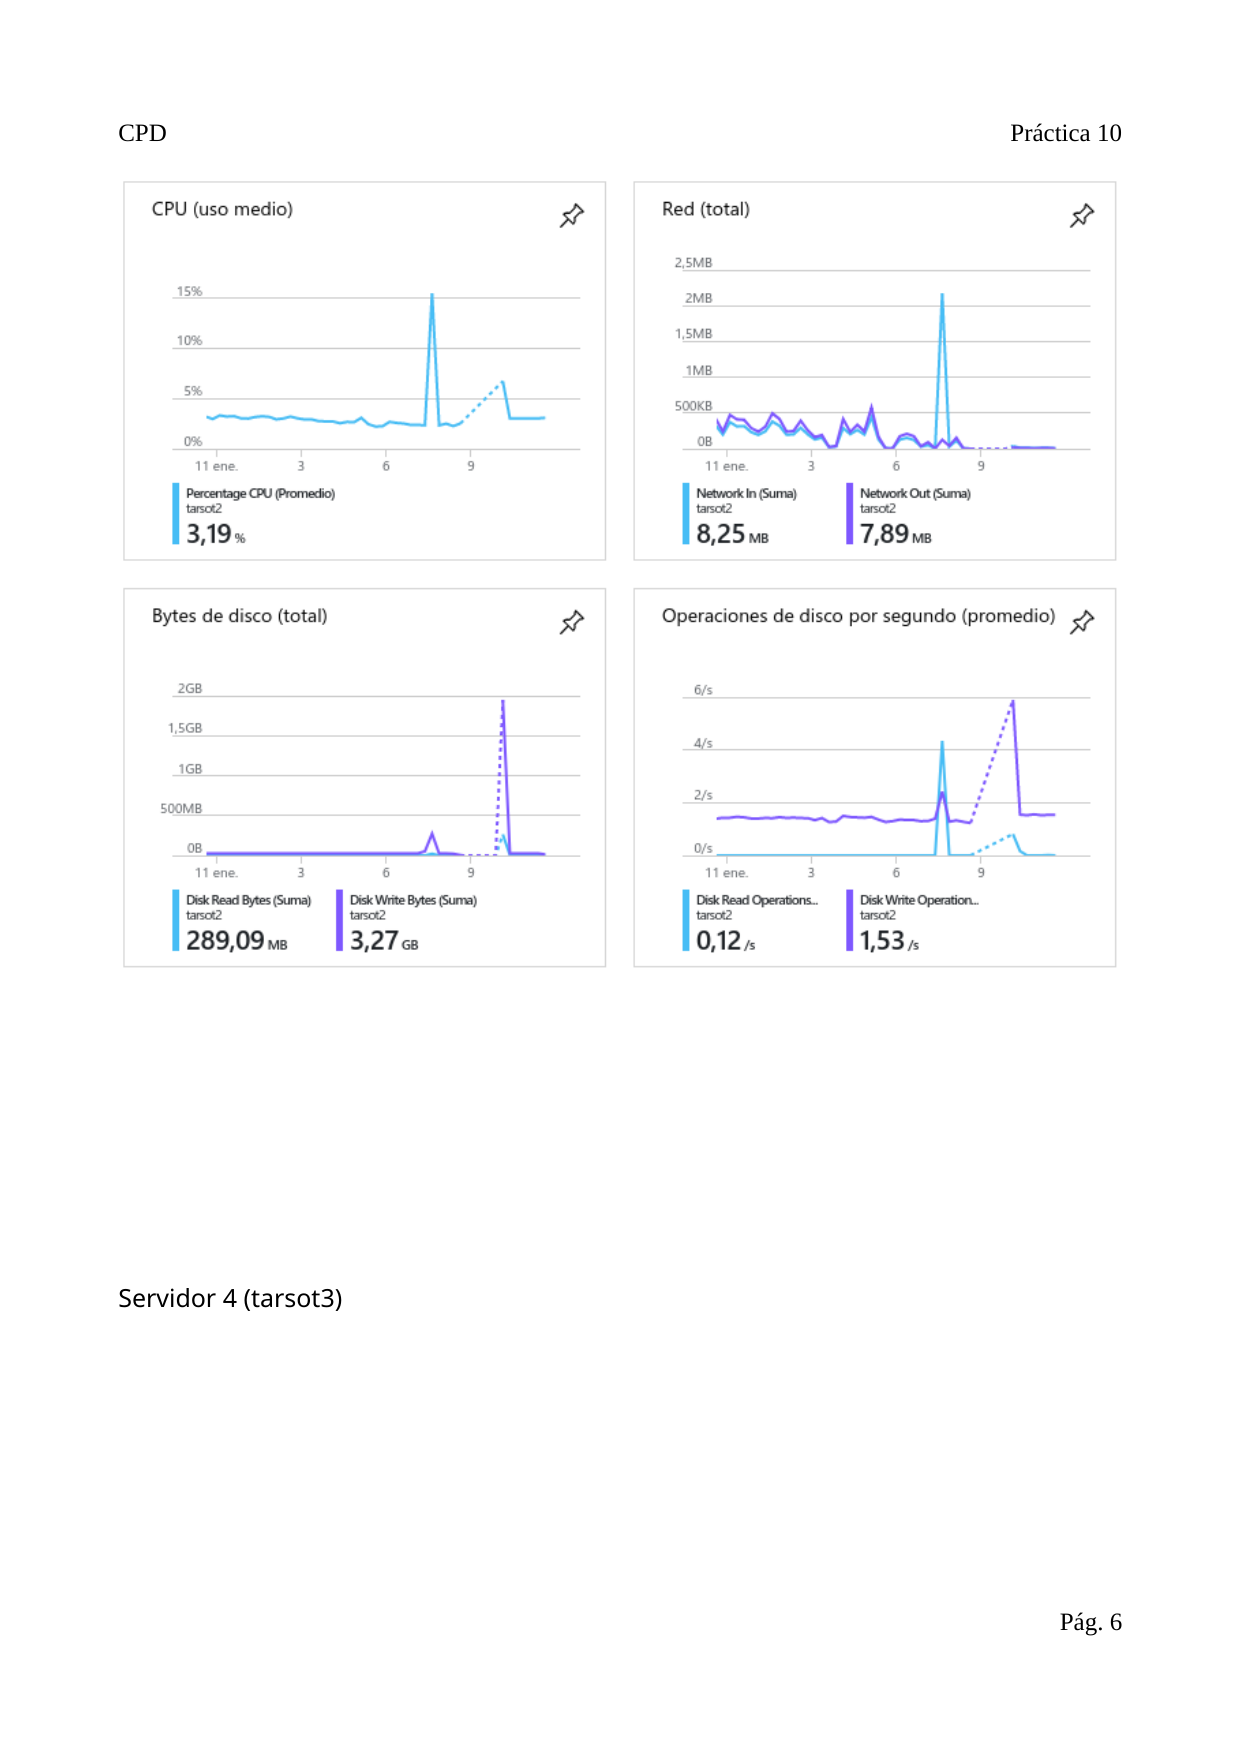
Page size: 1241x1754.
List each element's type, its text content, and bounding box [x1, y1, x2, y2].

picture [118, 176, 1122, 973]
text Servidor 4 (tarsot3) [118, 1281, 1122, 1315]
